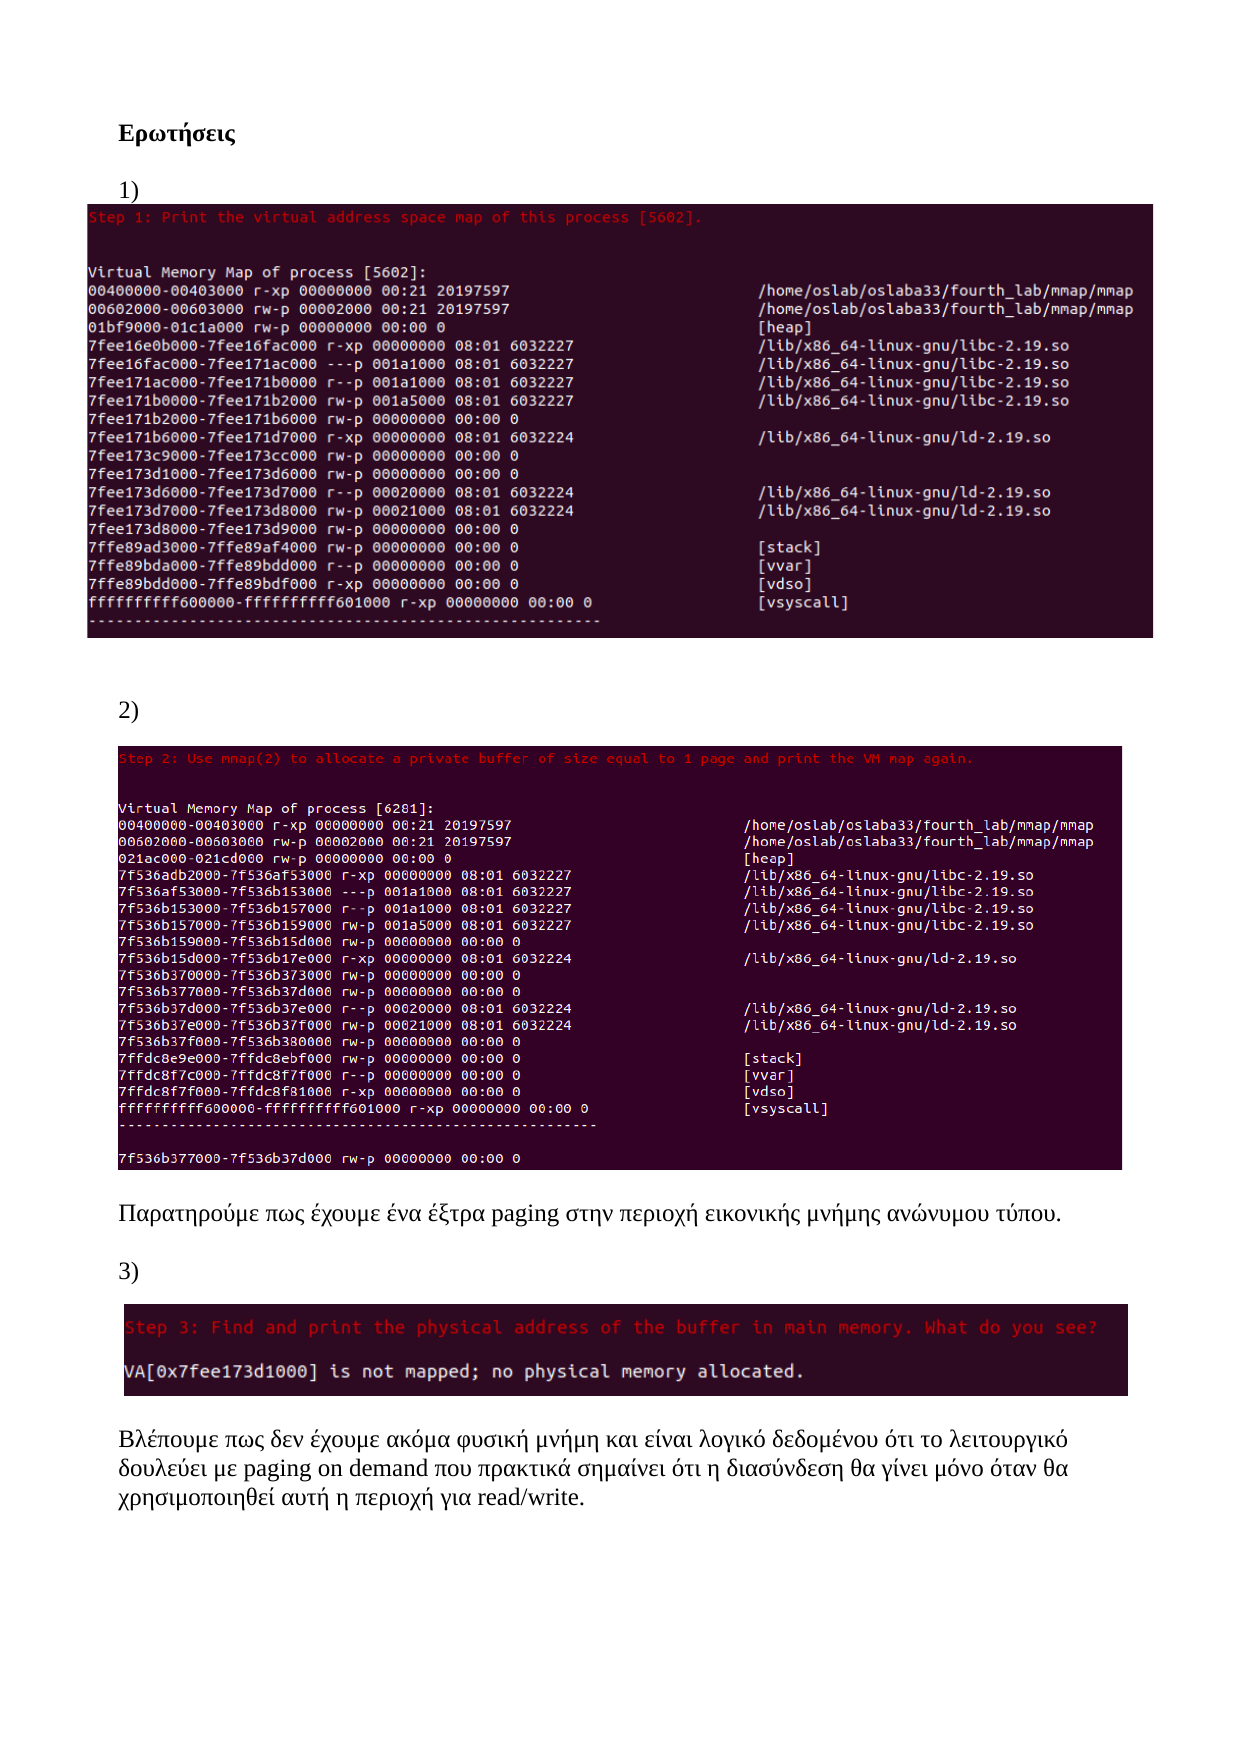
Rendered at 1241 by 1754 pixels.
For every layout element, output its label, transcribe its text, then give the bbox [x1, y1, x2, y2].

picture [118, 746, 1123, 1170]
picture [124, 1304, 1128, 1396]
picture [87, 204, 1154, 638]
text 2) [118, 696, 1122, 724]
text Ερωτήσεις [118, 118, 1122, 147]
text 3) [118, 1256, 1122, 1284]
text Βλέπουμε πως δεν έχουμε ακόμα φυσική μνήμη και είναι λογικό δεδομένου ότι το λειτουργικό δουλεύει με paging on demand που πρακτικά σημαίνει ότι η διασύνδεση θα γίνει μόνο όταν θα χρησιμοποιηθεί αυτή η περιοχή για read/write. [118, 1424, 1122, 1510]
text 1) [118, 176, 1122, 204]
text Παρατηρούμε πως έχουμε ένα έξτρα paging στην περιοχή εικονικής μνήμης ανώνυμου τύπου. [118, 1198, 1122, 1227]
